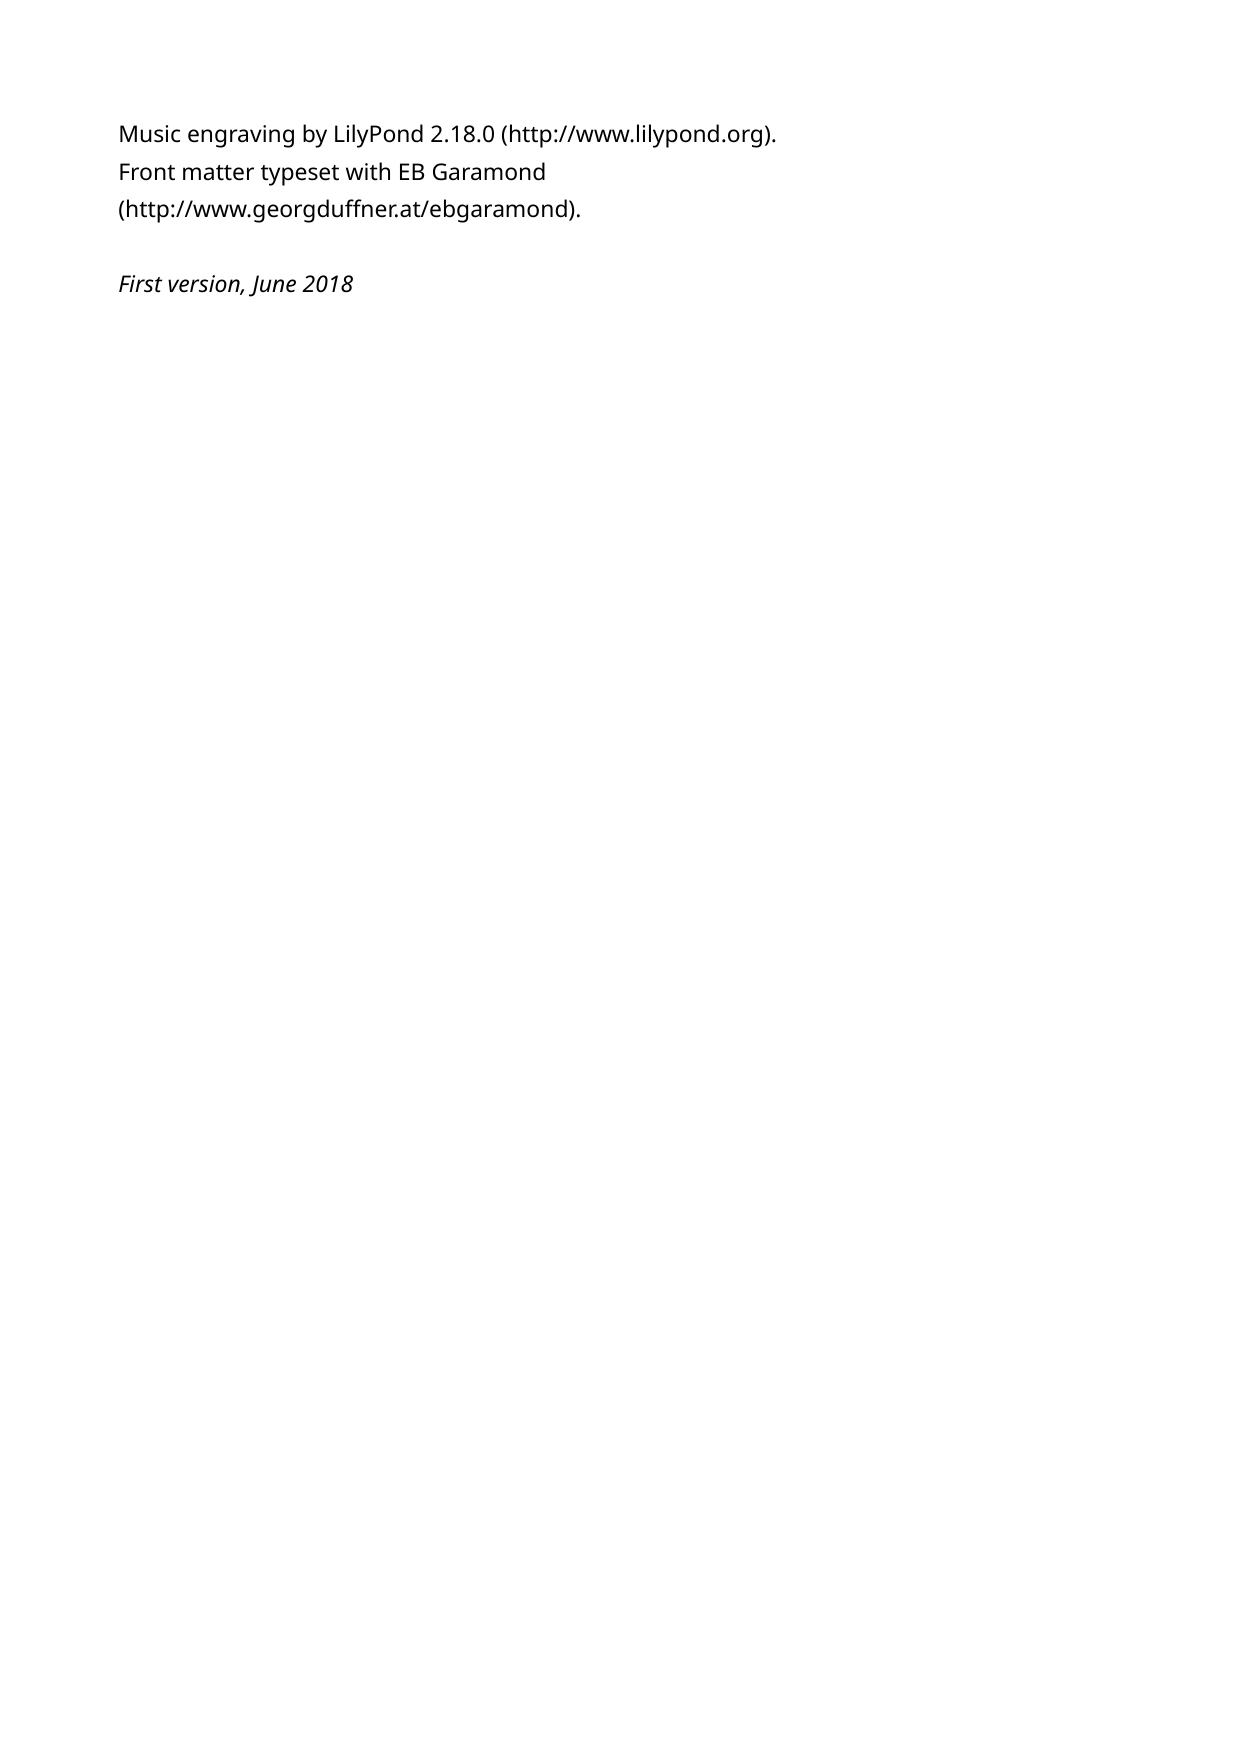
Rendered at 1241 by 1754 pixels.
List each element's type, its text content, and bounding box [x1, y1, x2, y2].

text Music engraving by LilyPond 2.18.0 (http://www.lilypond.org). Front matter typeset with EB Garamond (http://www.georgduffner.at/ebgaramond). [118, 118, 1004, 224]
text First version, June 2018 [118, 268, 1004, 299]
